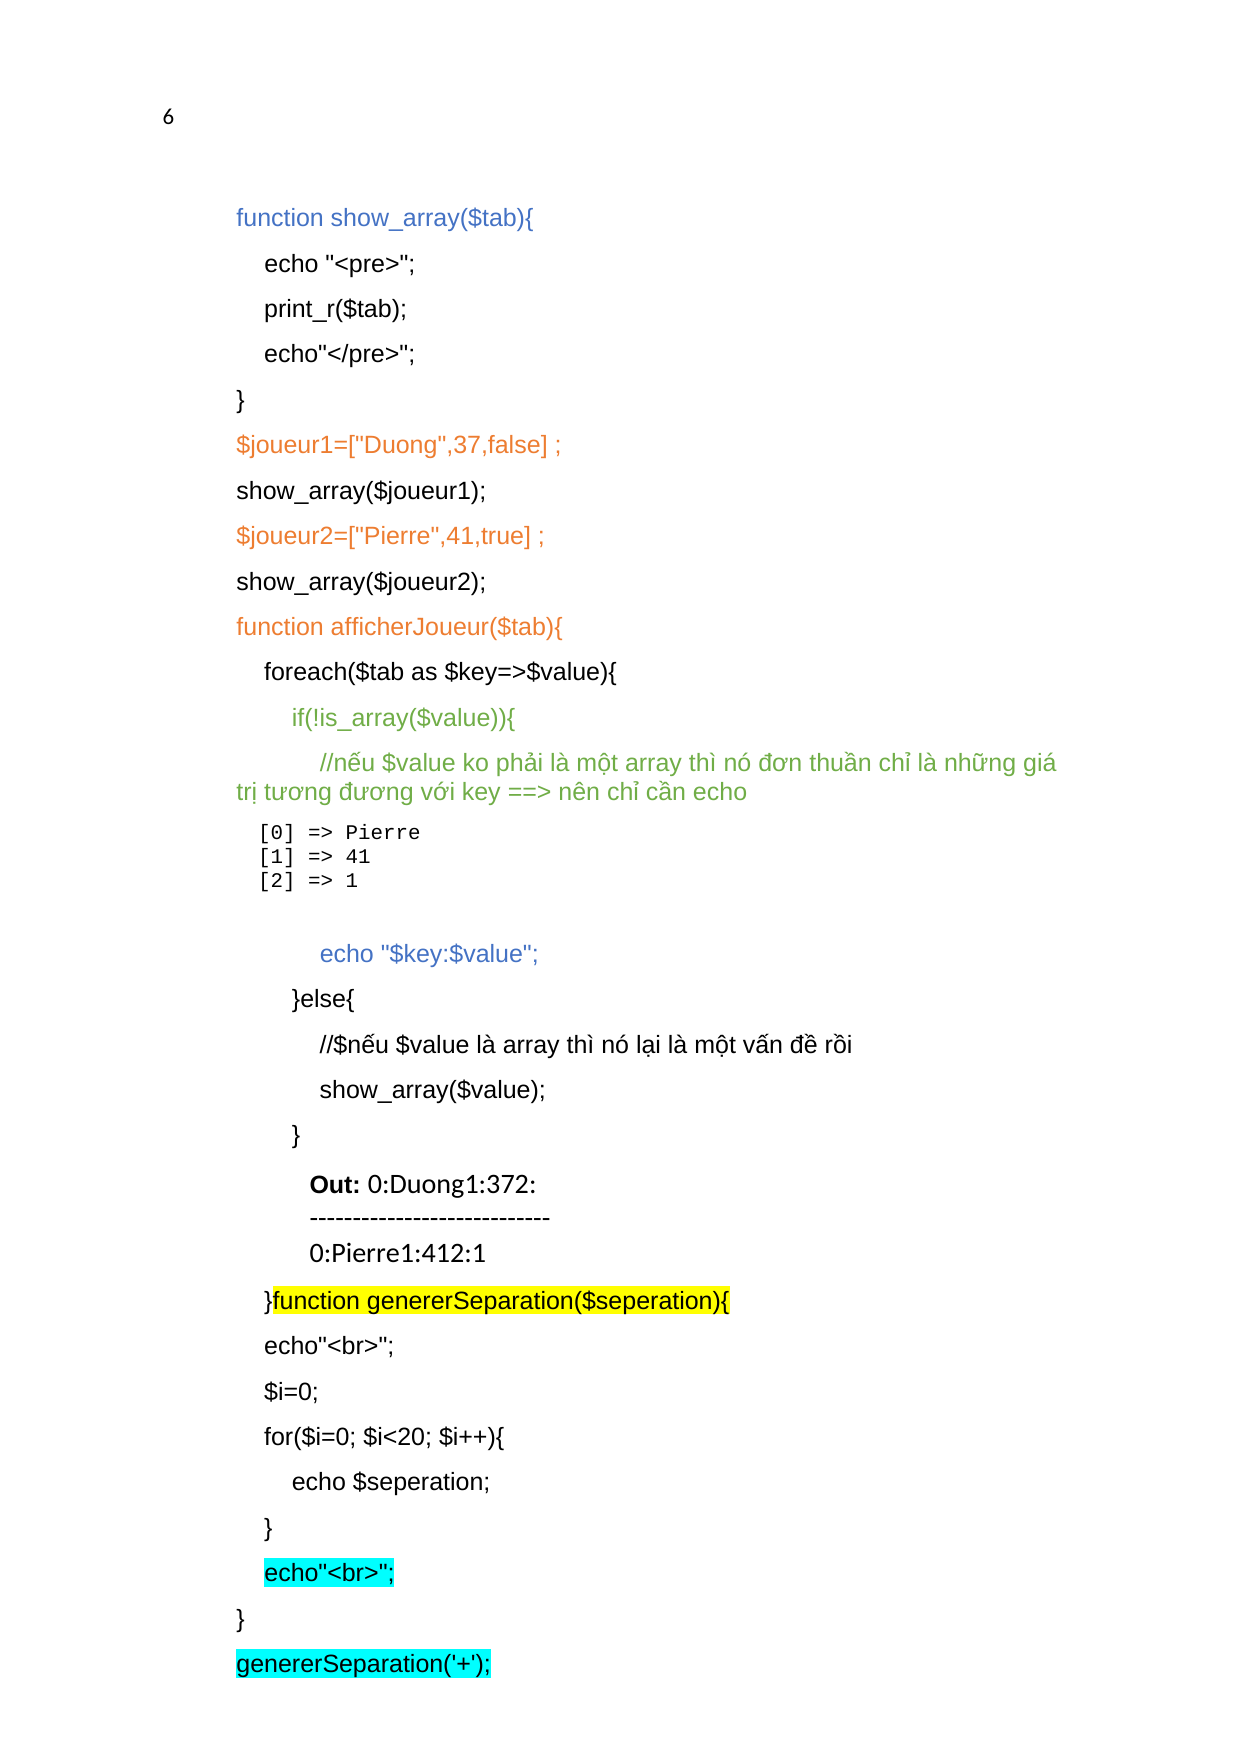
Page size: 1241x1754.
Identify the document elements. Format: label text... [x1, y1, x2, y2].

text }function genererSeparation($seperation){ [236, 1286, 1078, 1314]
text function show_array($tab){ [236, 203, 1078, 232]
text show_array($joueur1); [236, 476, 1078, 504]
text echo"<br>"; [236, 1331, 1078, 1360]
text [1] => 41 [162, 846, 1078, 870]
text function afficherJoueur($tab){ [236, 612, 1078, 641]
text echo"<br>"; [236, 1558, 1078, 1587]
text } [236, 1120, 1078, 1149]
text echo"</pre>"; [236, 339, 1078, 368]
text } [236, 385, 1078, 414]
text [2] => 1 [162, 870, 1078, 893]
text print_r($tab); [236, 294, 1078, 323]
text } [236, 1603, 1078, 1632]
text $joueur2=["Pierre",41,true] ; [236, 521, 1078, 550]
text //$nếu $value là array thì nó lại là một vấn đề rồi [236, 1029, 1078, 1058]
text echo "<pre>"; [236, 249, 1078, 277]
text foreach($tab as $key=>$value){ [236, 657, 1078, 686]
text for($i=0; $i<20; $i++){ [236, 1422, 1078, 1451]
text [0] => Pierre [162, 822, 1078, 846]
text genererSeparation('+'); [236, 1649, 1078, 1678]
text show_array($joueur2); [236, 567, 1078, 595]
text $i=0; [236, 1376, 1078, 1405]
text } [236, 1513, 1078, 1541]
text echo "$key:$value"; [236, 939, 1078, 967]
text Out: 0:Duong1:372: ---------------------------- 0:Pierre1:412:1 [309, 1166, 1078, 1269]
text show_array($value); [236, 1075, 1078, 1104]
text }else{ [236, 984, 1078, 1013]
text if(!is_array($value)){ [236, 703, 1078, 732]
text $joueur1=["Duong",37,false] ; [236, 430, 1078, 459]
text //nếu $value ko phải là một array thì nó đơn thuần chỉ là những giá trị tương đương với key ==> nên chỉ cần echo [236, 748, 1078, 806]
text echo $seperation; [236, 1467, 1078, 1496]
